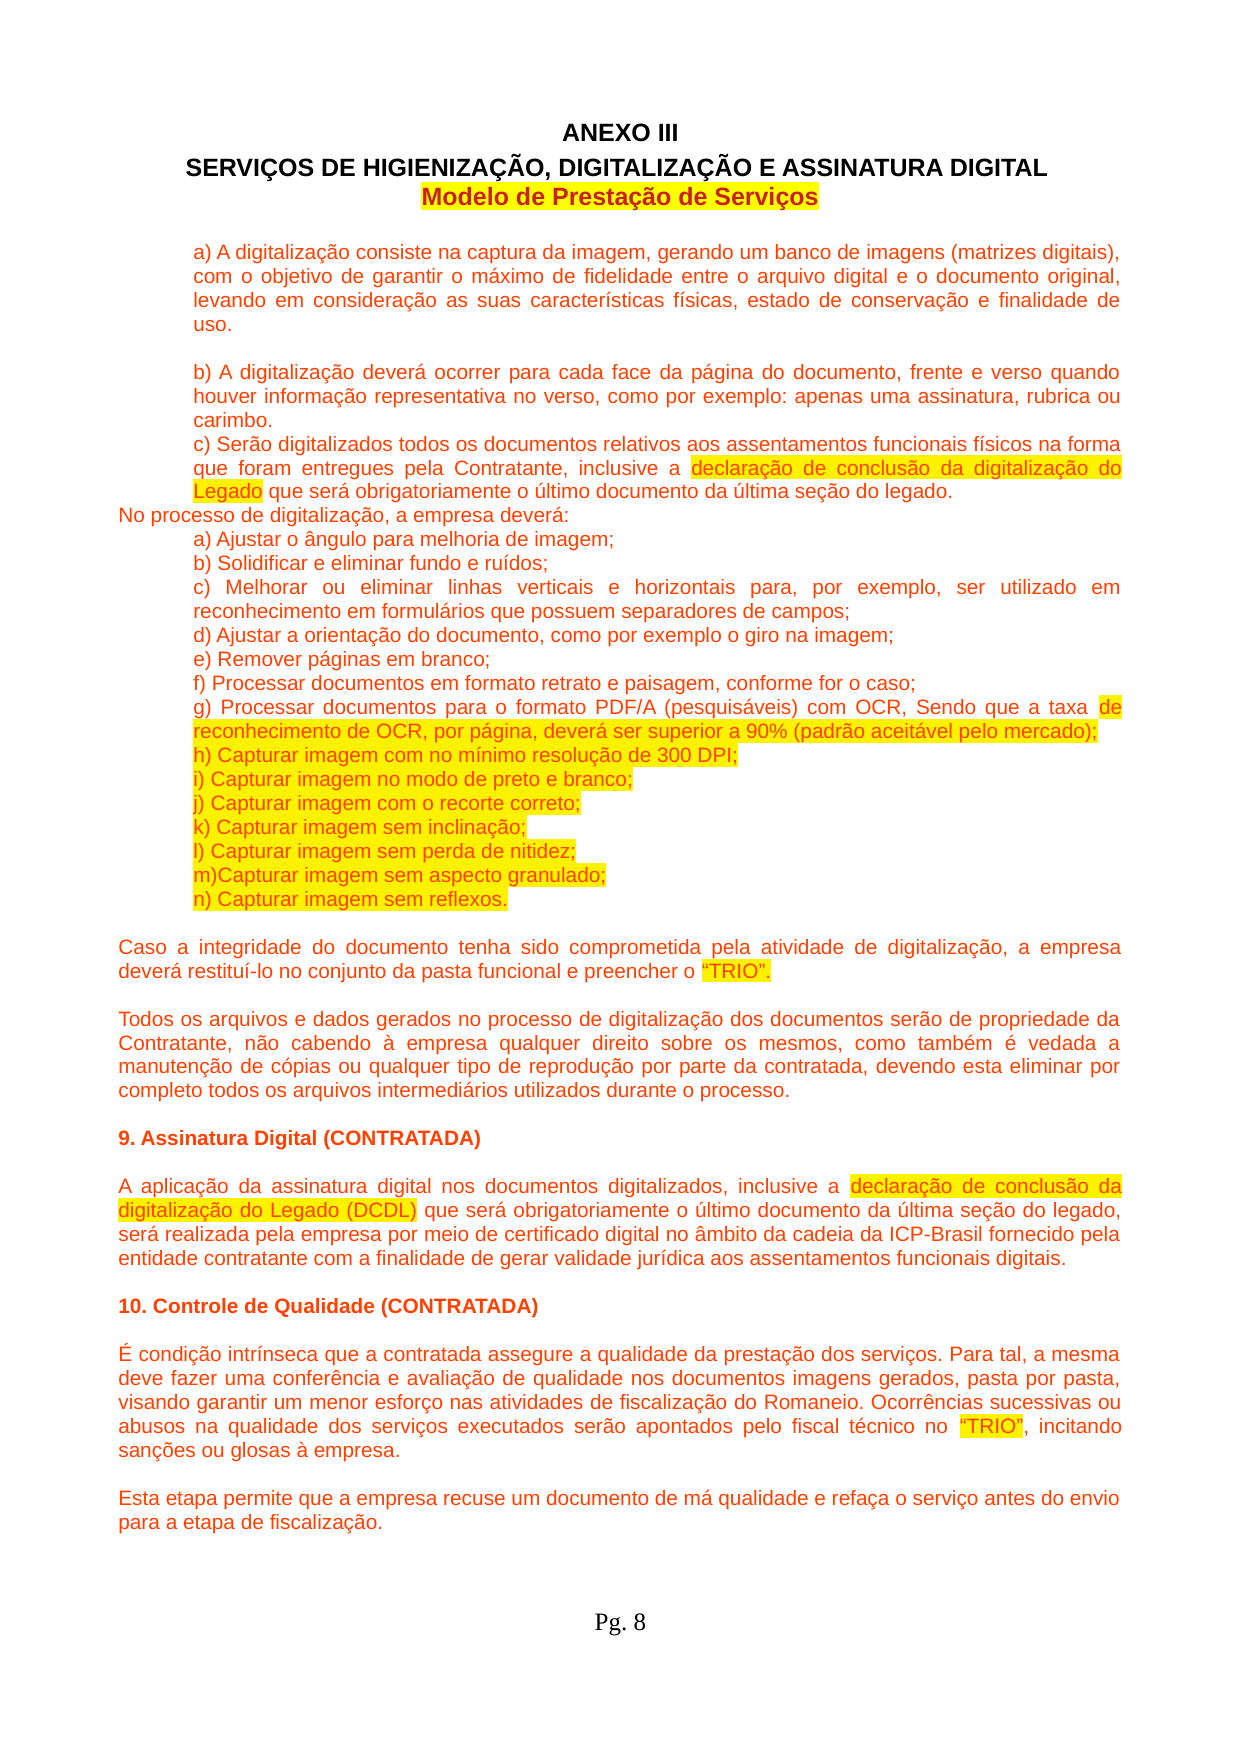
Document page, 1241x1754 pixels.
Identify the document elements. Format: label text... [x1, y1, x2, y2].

text 9. Assinatura Digital (CONTRATADA) [118, 1126, 1122, 1150]
text f) Processar documentos em formato retrato e paisagem, conforme for o caso; [193, 671, 1122, 695]
text l) Capturar imagem sem perda de nitidez; [193, 839, 1122, 863]
text Caso a integridade do documento tenha sido comprometida pela atividade de digitalização, a empresa deverá restituí-lo no conjunto da pasta funcional e preencher o “TRIO”. [118, 934, 1122, 982]
text e) Remover páginas em branco; [193, 647, 1122, 671]
text j) Capturar imagem com o recorte correto; [193, 791, 1122, 815]
text No processo de digitalização, a empresa deverá: [118, 503, 1122, 527]
text n) Capturar imagem sem reflexos. [193, 887, 1122, 911]
text c) Serão digitalizados todos os documentos relativos aos assentamentos funcionais físicos na forma que foram entregues pela Contratante, inclusive a declaração de conclusão da digitalização do Legado que será obrigatoriamente o último documento da última seção do legado. [193, 431, 1122, 503]
text Todos os arquivos e dados gerados no processo de digitalização dos documentos serão de propriedade da Contratante, não cabendo à empresa qualquer direito sobre os mesmos, como também é vedada a manutenção de cópias ou qualquer tipo de reprodução por parte da contratada, devendo esta eliminar por completo todos os arquivos intermediários utilizados durante o processo. [118, 1006, 1122, 1102]
text m)Capturar imagem sem aspecto granulado; [193, 863, 1122, 887]
text A aplicação da assinatura digital nos documentos digitalizados, inclusive a declaração de conclusão da digitalização do Legado (DCDL) que será obrigatoriamente o último documento da última seção do legado, será realizada pela empresa por meio de certificado digital no âmbito da cadeia da ICP-Brasil fornecido pela entidade contratante com a finalidade de gerar validade jurídica aos assentamentos funcionais digitais. [118, 1174, 1122, 1270]
text Esta etapa permite que a empresa recuse um documento de má qualidade e refaça o serviço antes do envio para a etapa de fiscalização. [118, 1486, 1122, 1533]
text 10. Controle de Qualidade (CONTRATADA) [118, 1294, 1122, 1318]
text b) Solidificar e eliminar fundo e ruídos; [193, 551, 1122, 575]
text b) A digitalização deverá ocorrer para cada face da página do documento, frente e verso quando houver informação representativa no verso, como por exemplo: apenas uma assinatura, rubrica ou carimbo. [193, 359, 1122, 431]
text g) Processar documentos para o formato PDF/A (pesquisáveis) com OCR, Sendo que a taxa de reconhecimento de OCR, por página, deverá ser superior a 90% (padrão aceitável pelo mercado); [193, 695, 1122, 743]
text k) Capturar imagem sem inclinação; [193, 815, 1122, 839]
text i) Capturar imagem no modo de preto e branco; [193, 767, 1122, 791]
text É condição intrínseca que a contratada assegure a qualidade da prestação dos serviços. Para tal, a mesma deve fazer uma conferência e avaliação de qualidade nos documentos imagens gerados, pasta por pasta, visando garantir um menor esforço nas atividades de fiscalização do Romaneio. Ocorrências sucessivas ou abusos na qualidade dos serviços executados serão apontados pelo fiscal técnico no “TRIO”, incitando sanções ou glosas à empresa. [118, 1342, 1122, 1462]
text a) A digitalização consiste na captura da imagem, gerando um banco de imagens (matrizes digitais), com o objetivo de garantir o máximo de fidelidade entre o arquivo digital e o documento original, levando em consideração as suas características físicas, estado de conservação e finalidade de uso. [193, 240, 1122, 336]
text c) Melhorar ou eliminar linhas verticais e horizontais para, por exemplo, ser utilizado em reconhecimento em formulários que possuem separadores de campos; [193, 575, 1122, 623]
text d) Ajustar a orientação do documento, como por exemplo o giro na imagem; [193, 623, 1122, 647]
text a) Ajustar o ângulo para melhoria de imagem; [193, 527, 1122, 551]
text h) Capturar imagem com no mínimo resolução de 300 DPI; [193, 743, 1122, 767]
